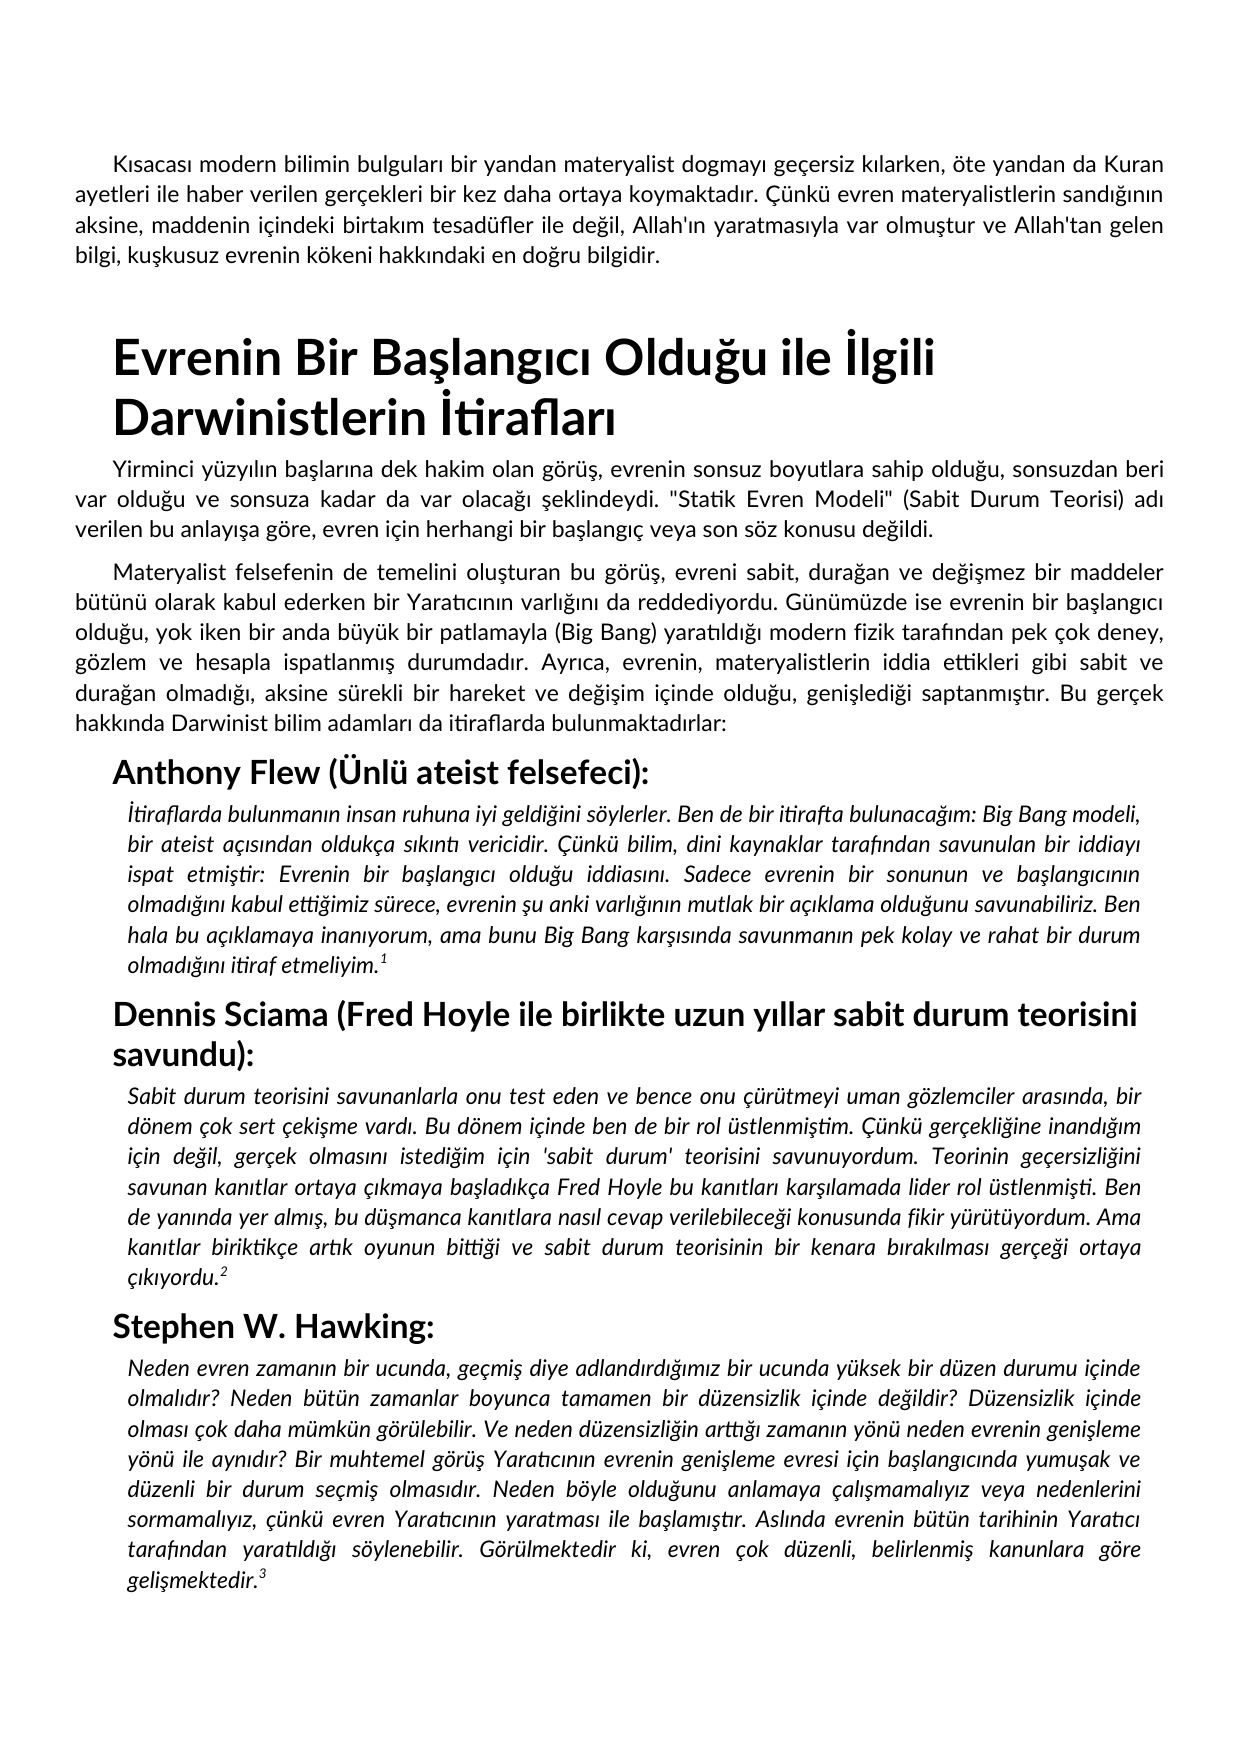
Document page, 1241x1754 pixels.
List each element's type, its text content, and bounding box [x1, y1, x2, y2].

subtitle Anthony Flew (Ünlü ateist felsefeci): [112, 751, 1165, 791]
subtitle Dennis Sciama (Fred Hoyle ile birlikte uzun yıllar sabit durum teorisini savundu): [112, 993, 1165, 1073]
subtitle Evrenin Bir Başlangıcı Olduğu ile İlgili Darwinistlerin İtirafları [112, 326, 1165, 446]
text İtiraflarda bulunmanın insan ruhuna iyi geldiğini söylerler. Ben de bir itirafta bulunacağım: Big Bang modeli, bir ateist açısından oldukça sıkıntı vericidir. Çünkü bilim, dini kaynaklar tarafından savunulan bir iddiayı ispat etmiştir: Evrenin bir başlangıcı olduğu iddiasını. Sadece evrenin bir sonunun ve başlangıcının olmadığını kabul ettiğimiz sürece, evrenin şu anki varlığının mutlak bir açıklama olduğunu savunabiliriz. Ben hala bu açıklamaya inanıyorum, ama bunu Big Bang karşısında savunmanın pek kolay ve rahat bir durum olmadığını itiraf etmeliyim.1 [127, 799, 1143, 978]
text Materyalist felsefenin de temelini oluşturan bu görüş, evreni sabit, durağan ve değişmez bir maddeler bütünü olarak kabul ederken bir Yaratıcının varlığını da reddediyordu. Günümüzde ise evrenin bir başlangıcı olduğu, yok iken bir anda büyük bir patlamayla (Big Bang) yaratıldığı modern fizik tarafından pek çok deney, gözlem ve hesapla ispatlanmış durumdadır. Ayrıca, evrenin, materyalistlerin iddia ettikleri gibi sabit ve durağan olmadığı, aksine sürekli bir hareket ve değişim içinde olduğu, genişlediği saptanmıştır. Bu gerçek hakkında Darwinist bilim adamları da itiraflarda bulunmaktadırlar: [75, 557, 1165, 736]
text Yirminci yüzyılın başlarına dek hakim olan görüş, evrenin sonsuz boyutlara sahip olduğu, sonsuzdan beri var olduğu ve sonsuza kadar da var olacağı şeklindeydi. "Statik Evren Modeli" (Sabit Durum Teorisi) adı verilen bu anlayışa göre, evren için herhangi bir başlangıç veya son söz konusu değildi. [75, 454, 1165, 542]
subtitle Stephen W. Hawking: [112, 1306, 1165, 1346]
text Kısacası modern bilimin bulguları bir yandan materyalist dogmayı geçersiz kılarken, öte yandan da Kuran ayetleri ile haber verilen gerçekleri bir kez daha ortaya koymaktadır. Çünkü evren materyalistlerin sandığının aksine, maddenin içindeki birtakım tesadüfler ile değil, Allah'ın yaratmasıyla var olmuştur ve Allah'tan gelen bilgi, kuşkusuz evrenin kökeni hakkındaki en doğru bilgidir. [75, 150, 1165, 268]
text Neden evren zamanın bir ucunda, geçmiş diye adlandırdığımız bir ucunda yüksek bir düzen durumu içinde olmalıdır? Neden bütün zamanlar boyunca tamamen bir düzensizlik içinde değildir? Düzensizlik içinde olması çok daha mümkün görülebilir. Ve neden düzensizliğin arttığı zamanın yönü neden evrenin genişleme yönü ile aynıdır? Bir muhtemel görüş Yaratıcının evrenin genişleme evresi için başlangıcında yumuşak ve düzenli bir durum seçmiş olmasıdır. Neden böyle olduğunu anlamaya çalışmamalıyız veya nedenlerini sormamalıyız, çünkü evren Yaratıcının yaratması ile başlamıştır. Aslında evrenin bütün tarihinin Yaratıcı tarafından yaratıldığı söylenebilir. Görülmektedir ki, evren çok düzenli, belirlenmiş kanunlara göre gelişmektedir.3 [127, 1354, 1143, 1593]
text Sabit durum teorisini savunanlarla onu test eden ve bence onu çürütmeyi uman gözlemciler arasında, bir dönem çok sert çekişme vardı. Bu dönem içinde ben de bir rol üstlenmiştim. Çünkü gerçekliğine inandığım için değil, gerçek olmasını istediğim için 'sabit durum' teorisini savunuyordum. Teorinin geçersizliğini savunan kanıtlar ortaya çıkmaya başladıkça Fred Hoyle bu kanıtları karşılamada lider rol üstlenmişti. Ben de yanında yer almış, bu düşmanca kanıtlara nasıl cevap verilebileceği konusunda fikir yürütüyordum. Ama kanıtlar biriktikçe artık oyunun bittiği ve sabit durum teorisinin bir kenara bırakılması gerçeği ortaya çıkıyordu.2 [127, 1082, 1143, 1290]
